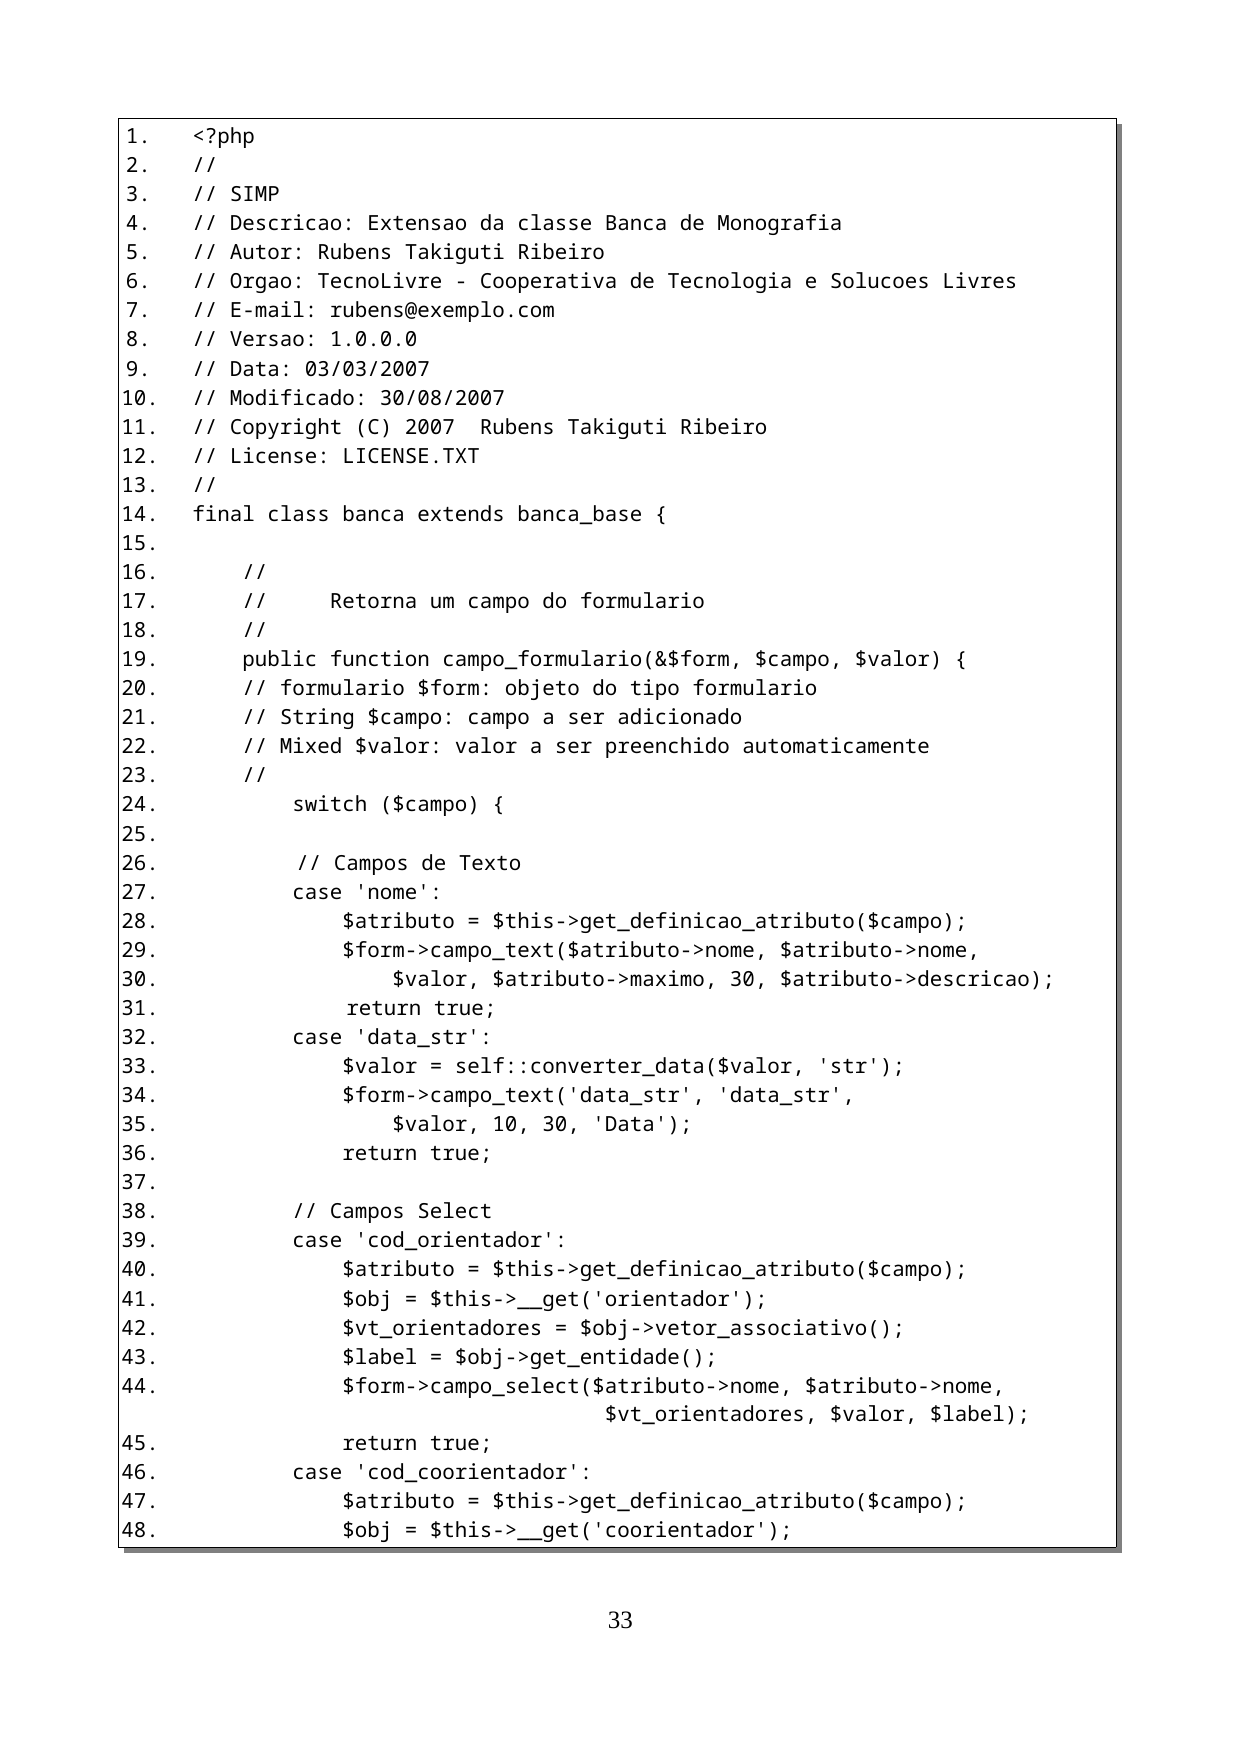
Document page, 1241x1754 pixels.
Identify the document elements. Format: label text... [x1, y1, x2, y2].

list $obj = $this->__get('coorientador'); [119, 1512, 1116, 1547]
list // formulario $form: objeto do tipo formulario [119, 670, 1116, 699]
list return true; [119, 1425, 1116, 1454]
list $form->campo_text('data_str', 'data_str', [119, 1077, 1116, 1106]
list $atributo = $this->get_definicao_atributo($campo); [119, 1483, 1116, 1512]
list // Retorna um campo do formulario [119, 583, 1116, 612]
list <?php [119, 119, 1116, 147]
list // Modificado: 30/08/2007 [119, 380, 1116, 409]
list return true; [119, 990, 1116, 1019]
list return true; [119, 1135, 1116, 1167]
list // Campos de Texto [119, 845, 1116, 874]
list $obj = $this->__get('orientador'); [119, 1281, 1116, 1310]
list $form->campo_text($atributo->nome, $atributo->nome, [119, 932, 1116, 961]
list // SIMP [119, 176, 1116, 205]
list case 'data_str': [119, 1019, 1116, 1048]
list case 'cod_orientador': [119, 1222, 1116, 1252]
list $valor = self::converter_data($valor, 'str'); [119, 1048, 1116, 1077]
list // Campos Select [119, 1193, 1116, 1222]
list // [119, 554, 1116, 583]
list case 'nome': [119, 874, 1116, 903]
list // E-mail: rubens@exemplo.com [119, 292, 1116, 322]
list // [119, 467, 1116, 496]
list switch ($campo) { [119, 787, 1116, 818]
list case 'cod_coorientador': [119, 1454, 1116, 1483]
list // [119, 757, 1116, 787]
list $atributo = $this->get_definicao_atributo($campo); [119, 1252, 1116, 1281]
list $valor, 10, 30, 'Data'); [119, 1106, 1116, 1135]
list // Orgao: TecnoLivre - Cooperativa de Tecnologia e Solucoes Livres [119, 263, 1116, 292]
list final class banca extends banca_base { [119, 496, 1116, 527]
list // [119, 147, 1116, 176]
list $valor, $atributo->maximo, 30, $atributo->descricao); [119, 961, 1116, 990]
list // [119, 612, 1116, 641]
list $label = $obj->get_entidade(); [119, 1339, 1116, 1368]
list $atributo = $this->get_definicao_atributo($campo); [119, 903, 1116, 932]
list // License: LICENSE.TXT [119, 438, 1116, 467]
list public function campo_formulario(&$form, $campo, $valor) { [119, 641, 1116, 670]
list $vt_orientadores = $obj->vetor_associativo(); [119, 1310, 1116, 1339]
list // String $campo: campo a ser adicionado [119, 699, 1116, 728]
list // Mixed $valor: valor a ser preenchido automaticamente [119, 728, 1116, 757]
list // Versao: 1.0.0.0 [119, 322, 1116, 351]
list // Data: 03/03/2007 [119, 351, 1116, 380]
list // Autor: Rubens Takiguti Ribeiro [119, 234, 1116, 263]
list // Descricao: Extensao da classe Banca de Monografia [119, 205, 1116, 234]
list $form->campo_select($atributo->nome, $atributo->nome, $vt_orientadores, $valor, $label); [119, 1368, 1116, 1425]
list // Copyright (C) 2007 Rubens Takiguti Ribeiro [119, 409, 1116, 438]
